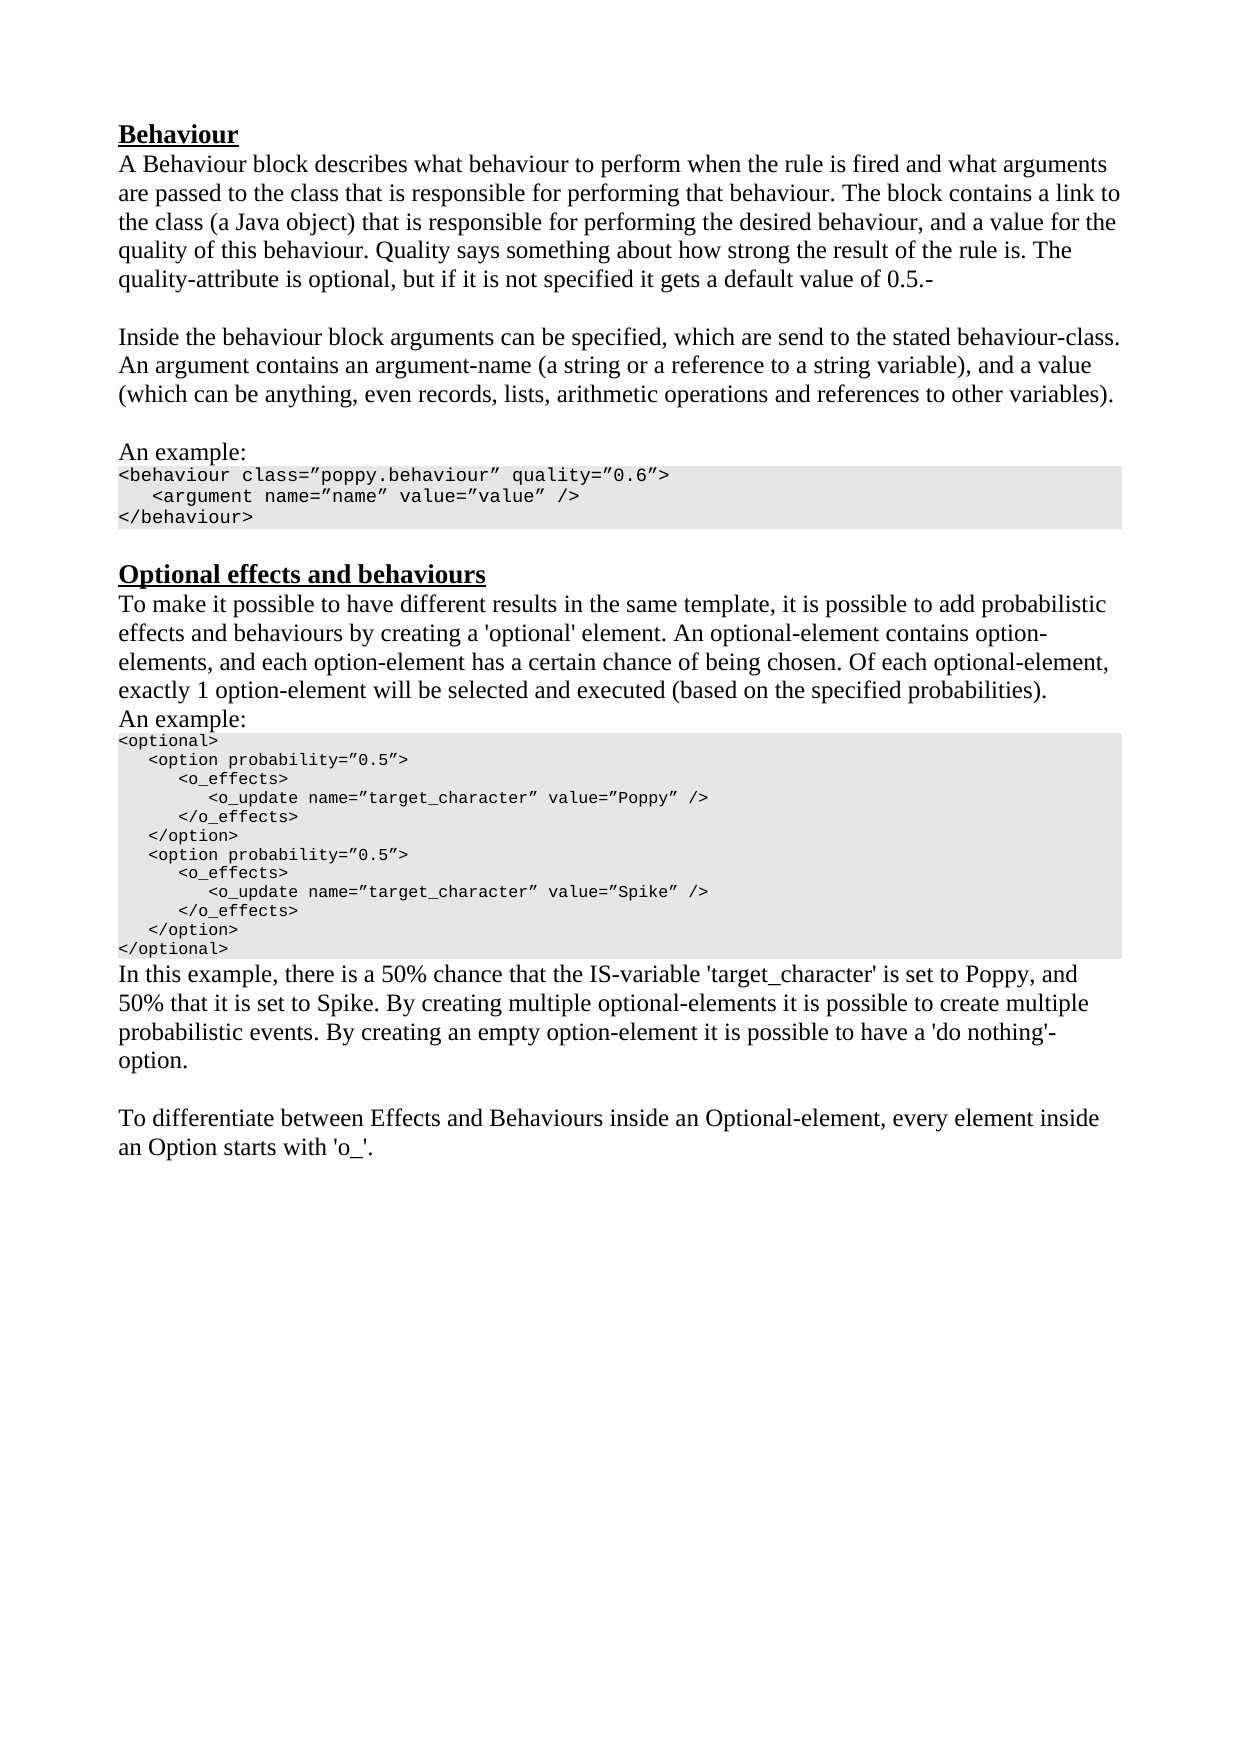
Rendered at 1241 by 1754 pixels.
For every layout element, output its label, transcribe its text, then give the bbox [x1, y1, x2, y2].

text </option> [118, 921, 1122, 940]
text To make it possible to have different results in the same template, it is possible to add probabilistic effects and behaviours by creating a 'optional' element. An optional-element contains option-elements, and each option-element has a certain chance of being chosen. Of each optional-element, exactly 1 option-element will be selected and executed (based on the specified probabilities). [118, 589, 1122, 704]
text An example: [118, 437, 1122, 466]
text In this example, there is a 50% chance that the IS-variable 'target_character' is set to Poppy, and 50% that it is set to Spike. By creating multiple optional-elements it is possible to create multiple probabilistic events. By creating an empty option-element it is possible to have a 'do nothing'-option. [118, 959, 1122, 1074]
text Inside the behaviour block arguments can be specified, which are send to the stated behaviour-class. An argument contains an argument-name (a string or a reference to a string variable), and a value (which can be anything, even records, lists, arithmetic operations and references to other variables). [118, 322, 1122, 408]
text To differentiate between Effects and Behaviours inside an Optional-element, every element inside an Option starts with 'o_'. [118, 1103, 1122, 1160]
text <o_effects> [118, 771, 1122, 789]
text <option probability=”0.5”> [118, 846, 1122, 865]
text </behaviour> [118, 508, 1122, 529]
text <o_effects> [118, 865, 1122, 884]
text An example: [118, 704, 1122, 733]
text Optional effects and behaviours [118, 558, 1122, 589]
text <optional> [118, 733, 1122, 752]
text <behaviour class=”poppy.behaviour” quality=”0.6”> [118, 466, 1122, 487]
text </option> [118, 827, 1122, 846]
text <o_update name=”target_character” value=”Poppy” /> [118, 789, 1122, 808]
text <argument name=”name” value=”value” /> [118, 487, 1122, 508]
text Behaviour [118, 118, 1122, 149]
text </o_effects> [118, 808, 1122, 827]
text <option probability=”0.5”> [118, 752, 1122, 771]
text A Behaviour block describes what behaviour to perform when the rule is fired and what arguments are passed to the class that is responsible for performing that behaviour. The block contains a link to the class (a Java object) that is responsible for performing the desired behaviour, and a value for the quality of this behaviour. Quality says something about how strong the result of the rule is. The quality-attribute is optional, but if it is not specified it gets a default value of 0.5.‑ [118, 149, 1122, 293]
text <o_update name=”target_character” value=”Spike” /> [118, 884, 1122, 903]
text </o_effects> [118, 903, 1122, 921]
text </optional> [118, 940, 1122, 959]
